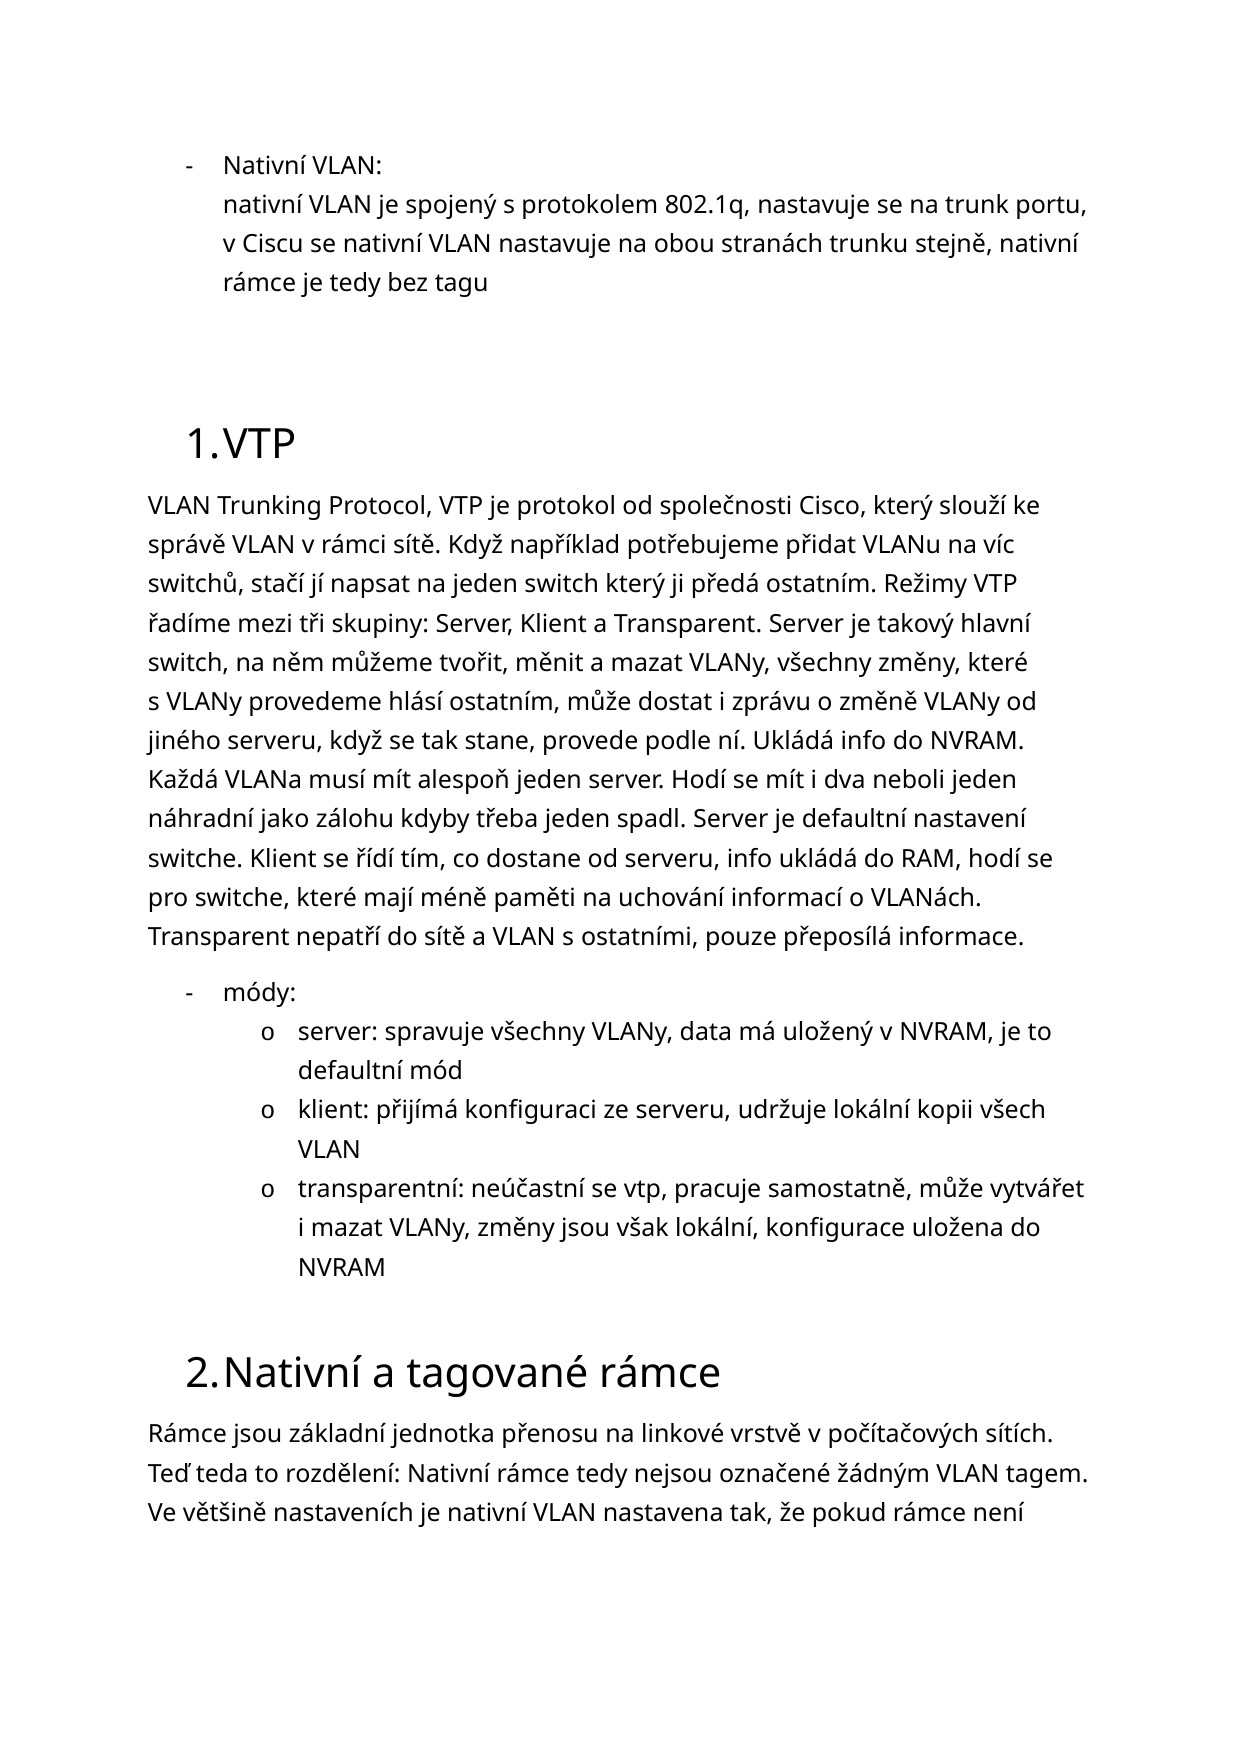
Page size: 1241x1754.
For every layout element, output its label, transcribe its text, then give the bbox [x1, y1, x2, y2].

list Nativní VLAN: nativní VLAN je spojený s protokolem 802.1q, nastavuje se na trunk portu, v Ciscu se nativní VLAN nastavuje na obou stranách trunku stejně, nativní rámce je tedy bez tagu [185, 148, 1093, 299]
text Rámce jsou základní jednotka přenosu na linkové vrstvě v počítačových sítích. Teď teda to rozdělení: Nativní rámce tedy nejsou označené žádným VLAN tagem. Ve většině nastaveních je nativní VLAN nastavena tak, že pokud rámce není [148, 1416, 1093, 1528]
list server: spravuje všechny VLANy, data má uložený v NVRAM, je to defaultní mód [260, 1014, 1093, 1087]
list transparentní: neúčastní se vtp, pracuje samostatně, může vytvářet i mazat VLANy, změny jsou však lokální, konfigurace uložena do NVRAM [260, 1171, 1093, 1283]
text VLAN Trunking Protocol, VTP je protokol od společnosti Cisco, který slouží ke správě VLAN v rámci sítě. Když například potřebujeme přidat VLANu na víc switchů, stačí jí napsat na jeden switch který ji předá ostatním. Režimy VTP řadíme mezi tři skupiny: Server, Klient a Transparent. Server je takový hlavní switch, na něm můžeme tvořit, měnit a mazat VLANy, všechny změny, které s VLANy provedeme hlásí ostatním, může dostat i zprávu o změně VLANy od jiného serveru, když se tak stane, provede podle ní. Ukládá info do NVRAM. Každá VLANa musí mít alespoň jeden server. Hodí se mít i dva neboli jeden náhradní jako zálohu kdyby třeba jeden spadl. Server je defaultní nastavení switche. Klient se řídí tím, co dostane od serveru, info ukládá do RAM, hodí se pro switche, které mají méně paměti na uchování informací o VLANách. Transparent nepatří do sítě a VLAN s ostatními, pouze přeposílá informace. [148, 488, 1093, 953]
list klient: přijímá konfiguraci ze serveru, udržuje lokální kopii všech VLAN [260, 1092, 1093, 1166]
subtitle Nativní a tagované rámce [185, 1343, 1093, 1399]
subtitle VTP [185, 414, 1093, 471]
list módy: [185, 974, 1093, 1008]
